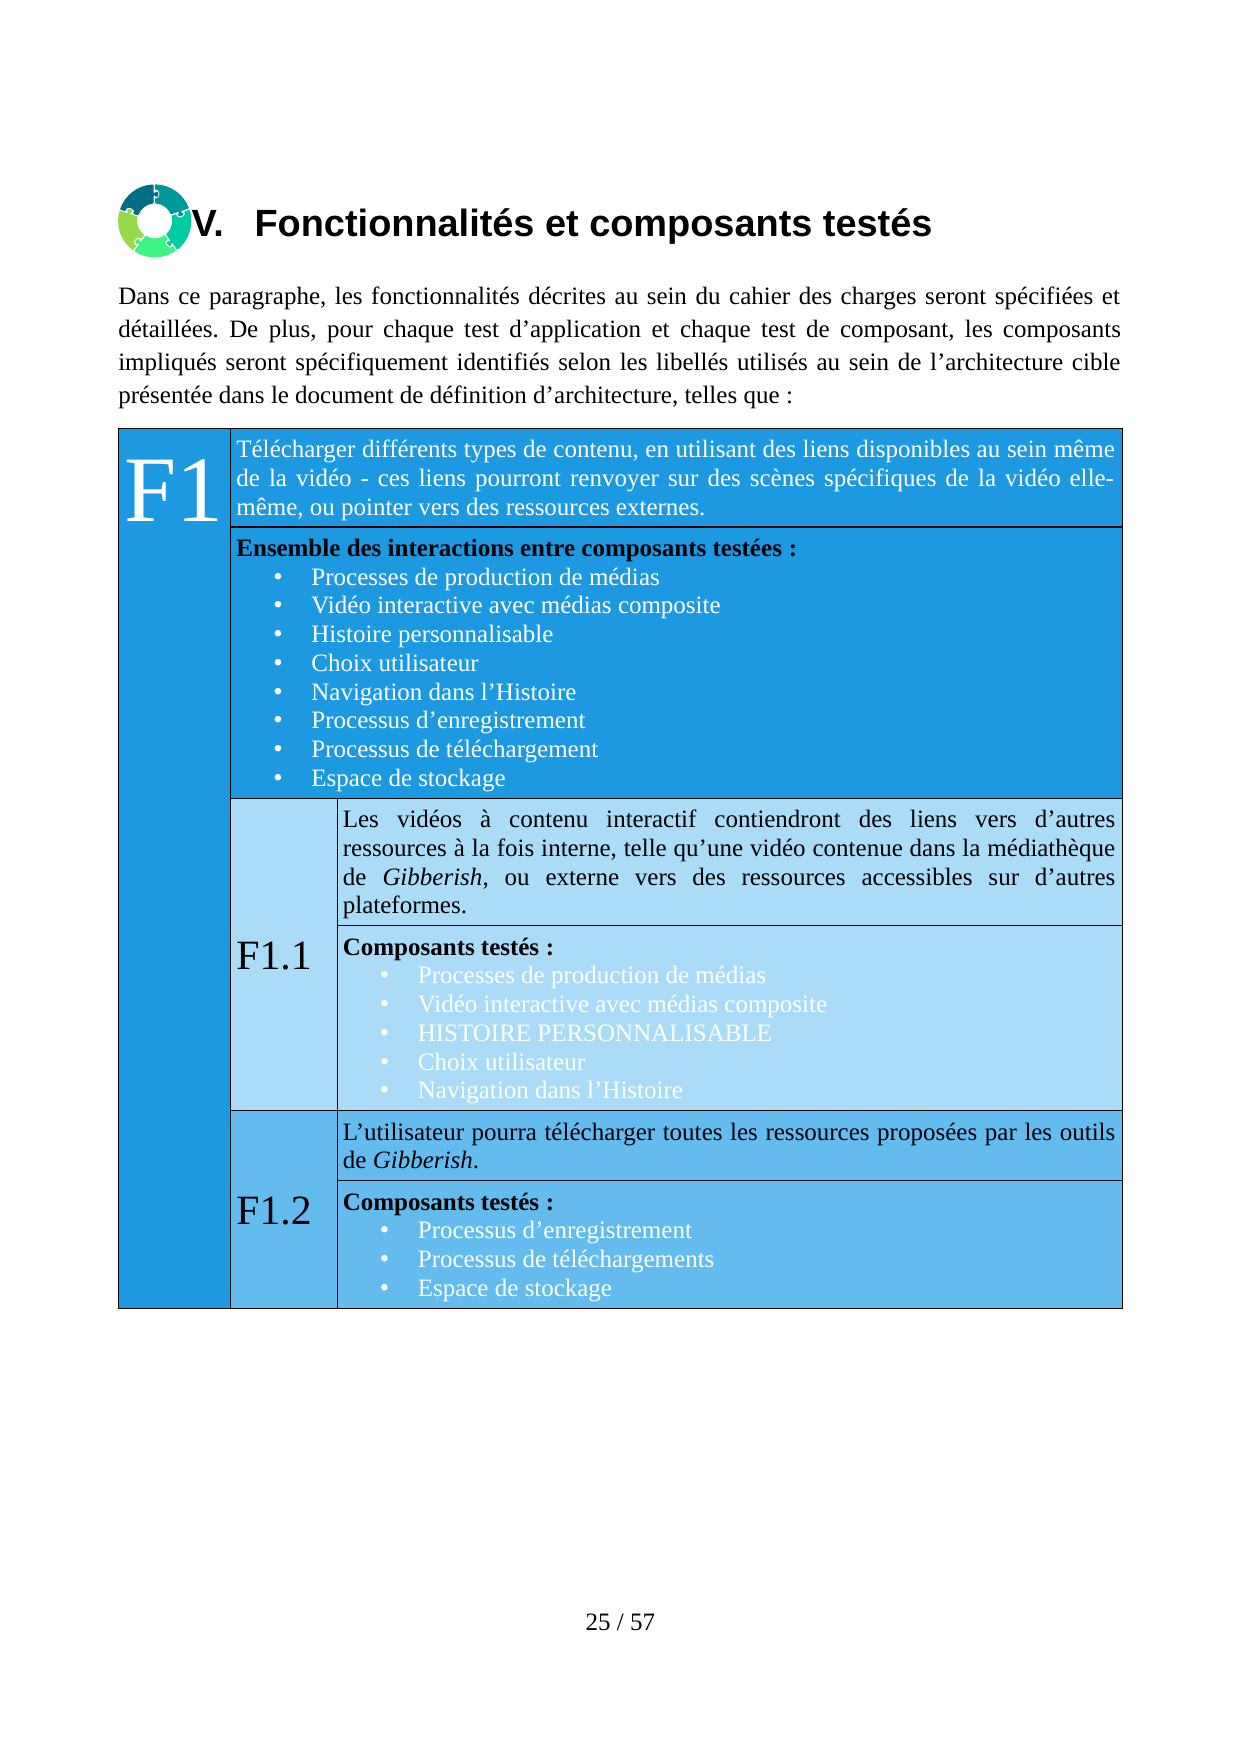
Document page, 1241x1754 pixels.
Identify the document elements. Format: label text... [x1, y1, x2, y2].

table_header Télécharger différents types de contenu, en utilisant des liens disponibles au sein même de la vidéo - ces liens pourront renvoyer sur des scènes spécifiques de la vidéo elle-même, ou pointer vers des ressources externes. [231, 429, 1122, 526]
table_cell L’utilisateur pourra télécharger toutes les ressources proposées par les outils de Gibberish. [338, 1111, 1122, 1180]
subtitle Fonctionnalités et composants testés [184, 201, 1122, 245]
table_cell Les vidéos à contenu interactif contiendront des liens vers d’autres ressources à la fois interne, telle qu’une vidéo contenue dans la médiathèque de Gibberish, ou externe vers des ressources accessibles sur d’autres plateformes. [338, 799, 1122, 925]
subtitle [138, 203, 172, 238]
table_cell Ensemble des interactions entre composants testées : Processes de production de médias Vidéo interactive avec médias composite Histoire personnalisable Choix utilisateur Navigation dans l’Histoire Processus d’enregistrement Processus de téléchargement Espace de stockage [231, 528, 1122, 798]
table_cell F1.1 [231, 799, 337, 1110]
table_cell Composants testés : Processes de production de médias Vidéo interactive avec médias composite HISTOIRE PERSONNALISABLE Choix utilisateur Navigation dans l’Histoire [338, 926, 1122, 1110]
text Dans ce paragraphe, les fonctionnalités décrites au sein du cahier des charges seront spécifiées et détaillées. De plus, pour chaque test d’application et chaque test de composant, les composants impliqués seront spécifiquement identifiés selon les libellés utilisés au sein de l’architecture cible présentée dans le document de définition d’architecture, telles que : [118, 281, 1122, 408]
table_cell F1.2 [231, 1111, 337, 1308]
table_cell Composants testés : Processus d’enregistrement Processus de téléchargements Espace de stockage [338, 1181, 1122, 1308]
table_header F1 [119, 429, 230, 1308]
